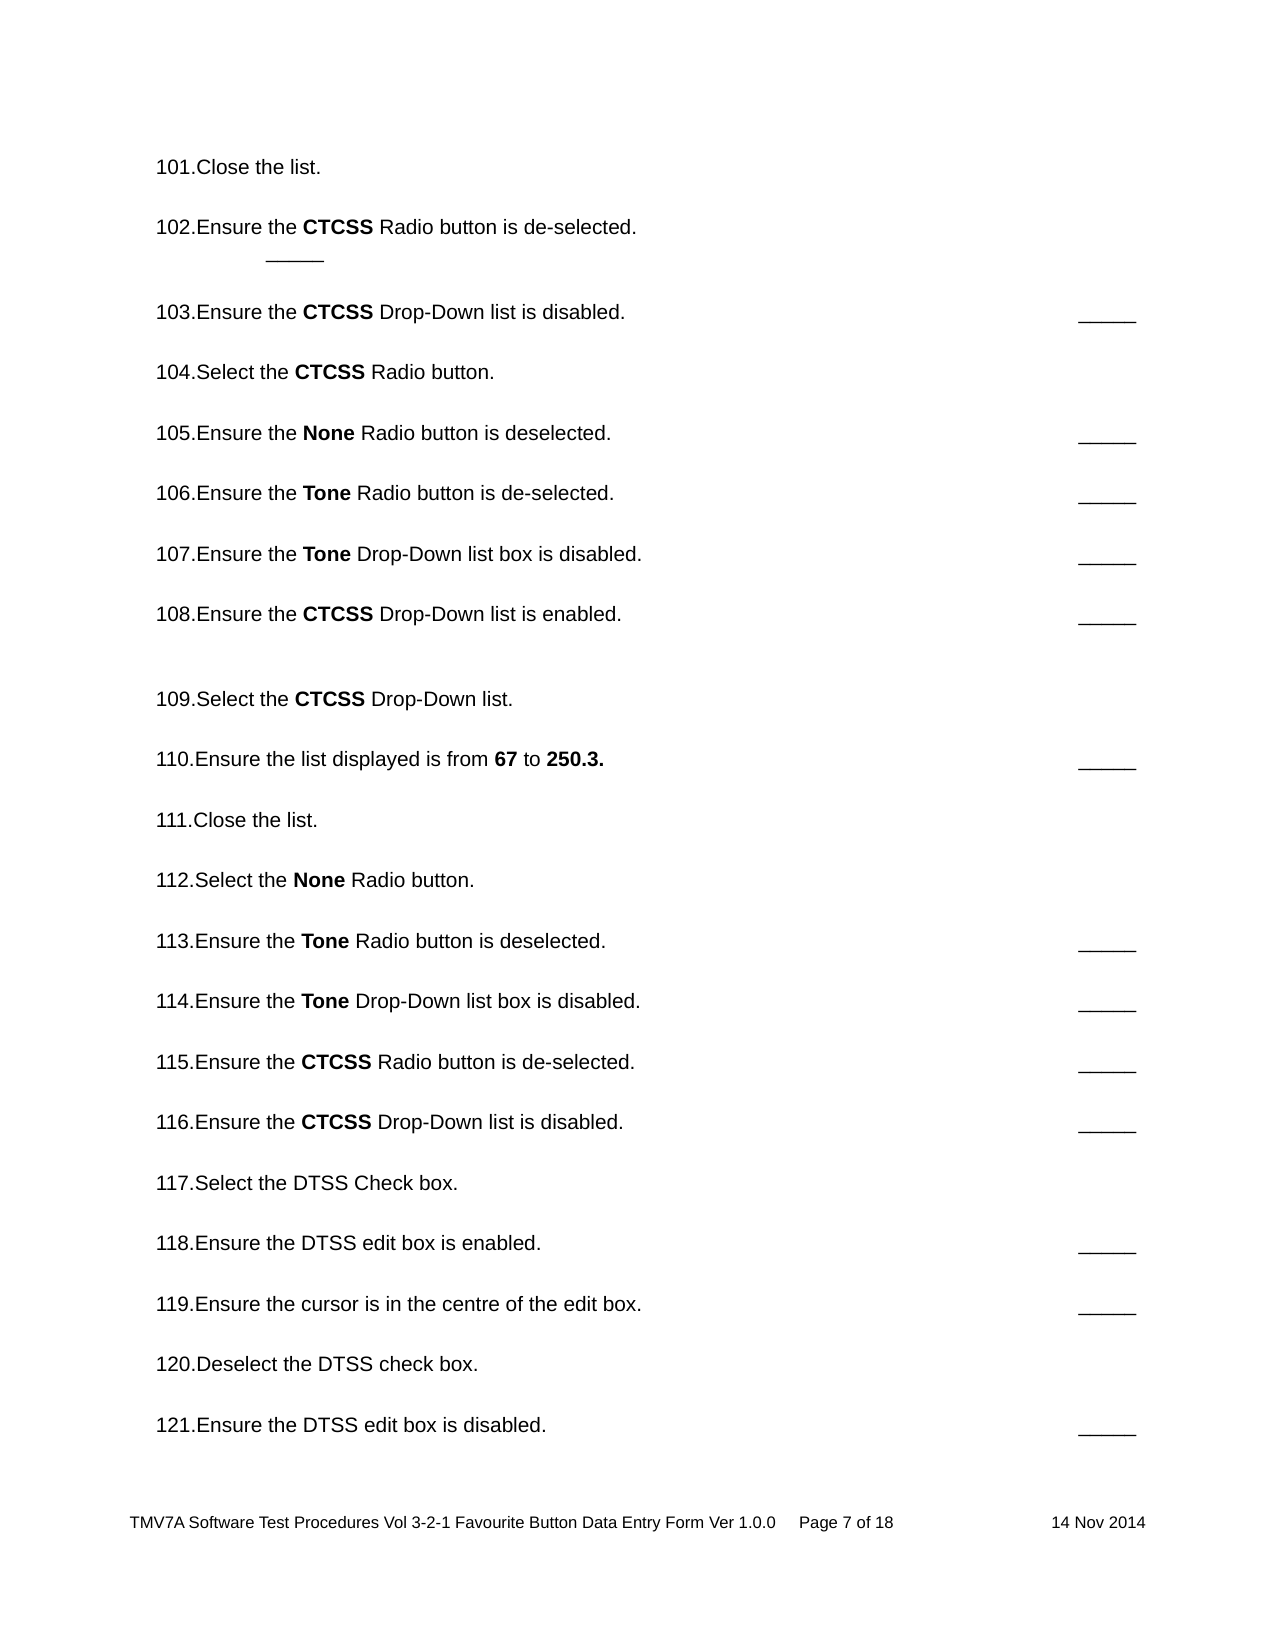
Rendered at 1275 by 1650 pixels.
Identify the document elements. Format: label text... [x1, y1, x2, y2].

list Ensure the Tone Drop-Down list box is disabled. _____ [156, 989, 1157, 1037]
list Ensure the Tone Radio button is deselected. _____ [156, 929, 1157, 977]
list Ensure the CTCSS Drop-Down list is disabled. _____ [156, 1110, 1157, 1158]
list Ensure the cursor is in the centre of the edit box. _____ [156, 1292, 1157, 1339]
list Ensure the None Radio button is deselected. _____ [156, 421, 1157, 469]
list Select the CTCSS Radio button. [156, 360, 1157, 408]
list Select the DTSS Check box. [156, 1171, 1157, 1219]
list Ensure the CTCSS Radio button is de-selected. _____ [156, 215, 1157, 287]
list Deselect the DTSS check box. [156, 1352, 1157, 1400]
list [156, 118, 1157, 142]
list Ensure the CTCSS Radio button is de-selected. _____ [156, 1050, 1157, 1098]
list Close the list. [156, 155, 1157, 203]
list Select the CTCSS Drop-Down list. [156, 687, 1157, 735]
list Ensure the list displayed is from 67 to 250.3. _____ [156, 747, 1157, 795]
list Ensure the Tone Drop-Down list box is disabled. _____ [156, 542, 1157, 590]
list Ensure the CTCSS Drop-Down list is enabled. _____ [156, 602, 1157, 674]
list Close the list. [156, 808, 1157, 856]
list Ensure the DTSS edit box is enabled. _____ [156, 1231, 1157, 1279]
list Ensure the Tone Radio button is de-selected. _____ [156, 481, 1157, 529]
list Select the None Radio button. [156, 868, 1157, 916]
list Ensure the DTSS edit box is disabled. _____ [156, 1412, 1157, 1460]
list Ensure the CTCSS Drop-Down list is disabled. _____ [156, 299, 1157, 348]
